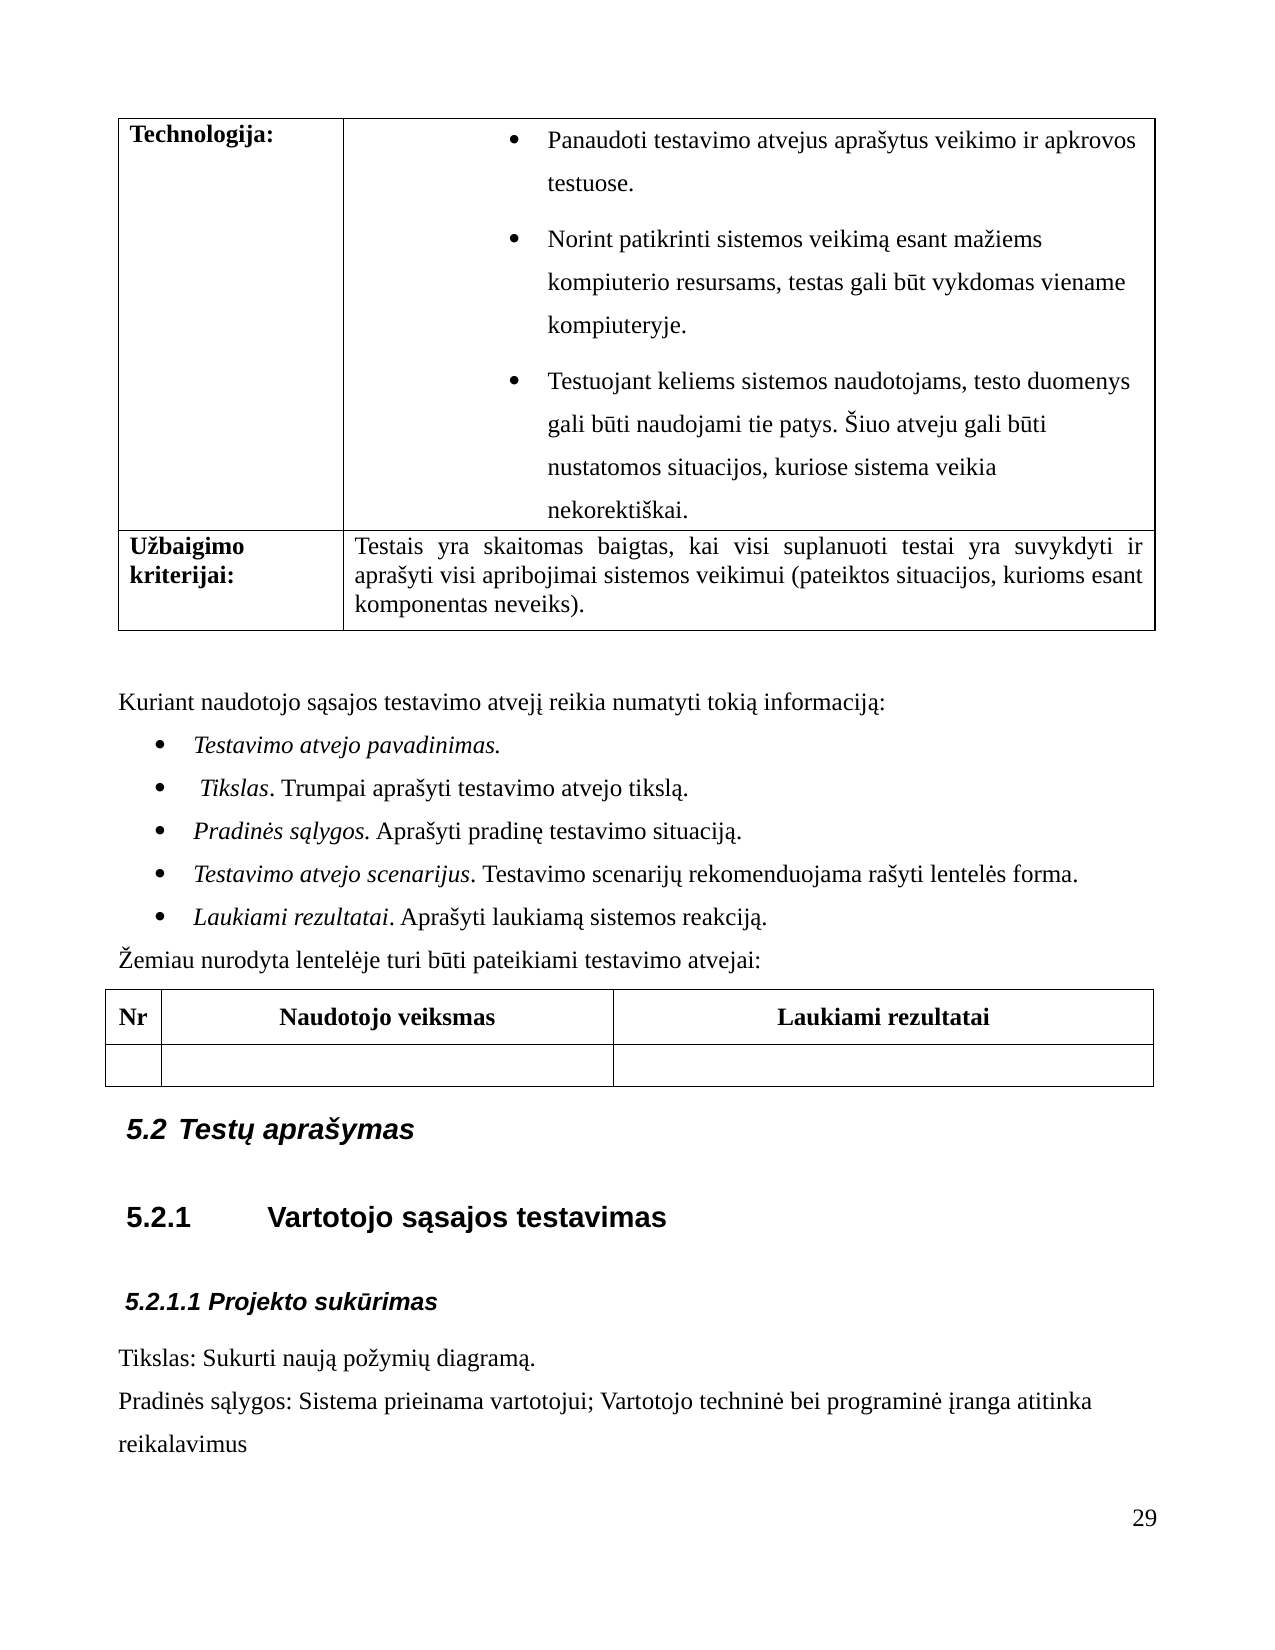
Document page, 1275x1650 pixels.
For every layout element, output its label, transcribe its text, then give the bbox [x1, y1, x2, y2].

table_header Nr [106, 990, 161, 1043]
text Kuriant naudotojo sąsajos testavimo atvejį reikia numatyti tokią informaciją: [118, 687, 1157, 716]
table_header Naudotojo veiksmas [162, 990, 613, 1043]
list Testavimo atvejo pavadinimas. [156, 730, 1157, 759]
table_cell Testais yra skaitomas baigtas, kai visi suplanuoti testai yra suvykdyti ir aprašyti visi apribojimai sistemos veikimui (pateiktos situacijos, kurioms esant komponentas neveiks). [344, 531, 1154, 630]
table_cell [162, 1045, 613, 1086]
subtitle Vartotojo sąsajos testavimas [118, 1200, 1157, 1233]
text Pradinės sąlygos: Sistema prieinama vartotojui; Vartotojo techninė bei programinė įranga atitinka reikalavimus [118, 1386, 1157, 1458]
text Tikslas: Sukurti naują požymių diagramą. [118, 1343, 1157, 1372]
list Laukiami rezultatai. Aprašyti laukiamą sistemos reakciją. [156, 902, 1157, 931]
list Testavimo atvejo scenarijus. Testavimo scenarijų rekomenduojama rašyti lentelės forma. [156, 859, 1157, 888]
table_cell Panaudoti testavimo atvejus aprašytus veikimo ir apkrovos testuose. Norint patikrinti sistemos veikimą esant mažiems kompiuterio resursams, testas gali būt vykdomas viename kompiuteryje. Testuojant keliems sistemos naudotojams, testo duomenys gali būti naudojami tie patys. Šiuo atveju gali būti nustatomos situacijos, kuriose sistema veikia nekorektiškai. [344, 119, 1154, 530]
table_cell [106, 1045, 161, 1086]
list Pradinės sąlygos. Aprašyti pradinę testavimo situaciją. [156, 816, 1157, 845]
table_cell Technologija: [119, 119, 343, 530]
list Tikslas. Trumpai aprašyti testavimo atvejo tikslą. [156, 773, 1157, 802]
subtitle Projekto sukūrimas [118, 1287, 1157, 1316]
table_cell Užbaigimo kriterijai: [119, 531, 343, 630]
table_cell [614, 1045, 1153, 1086]
subtitle Testų aprašymas [118, 1112, 1157, 1145]
text Žemiau nurodyta lentelėje turi būti pateikiami testavimo atvejai: [118, 946, 1157, 974]
table_header Laukiami rezultatai [614, 990, 1153, 1043]
